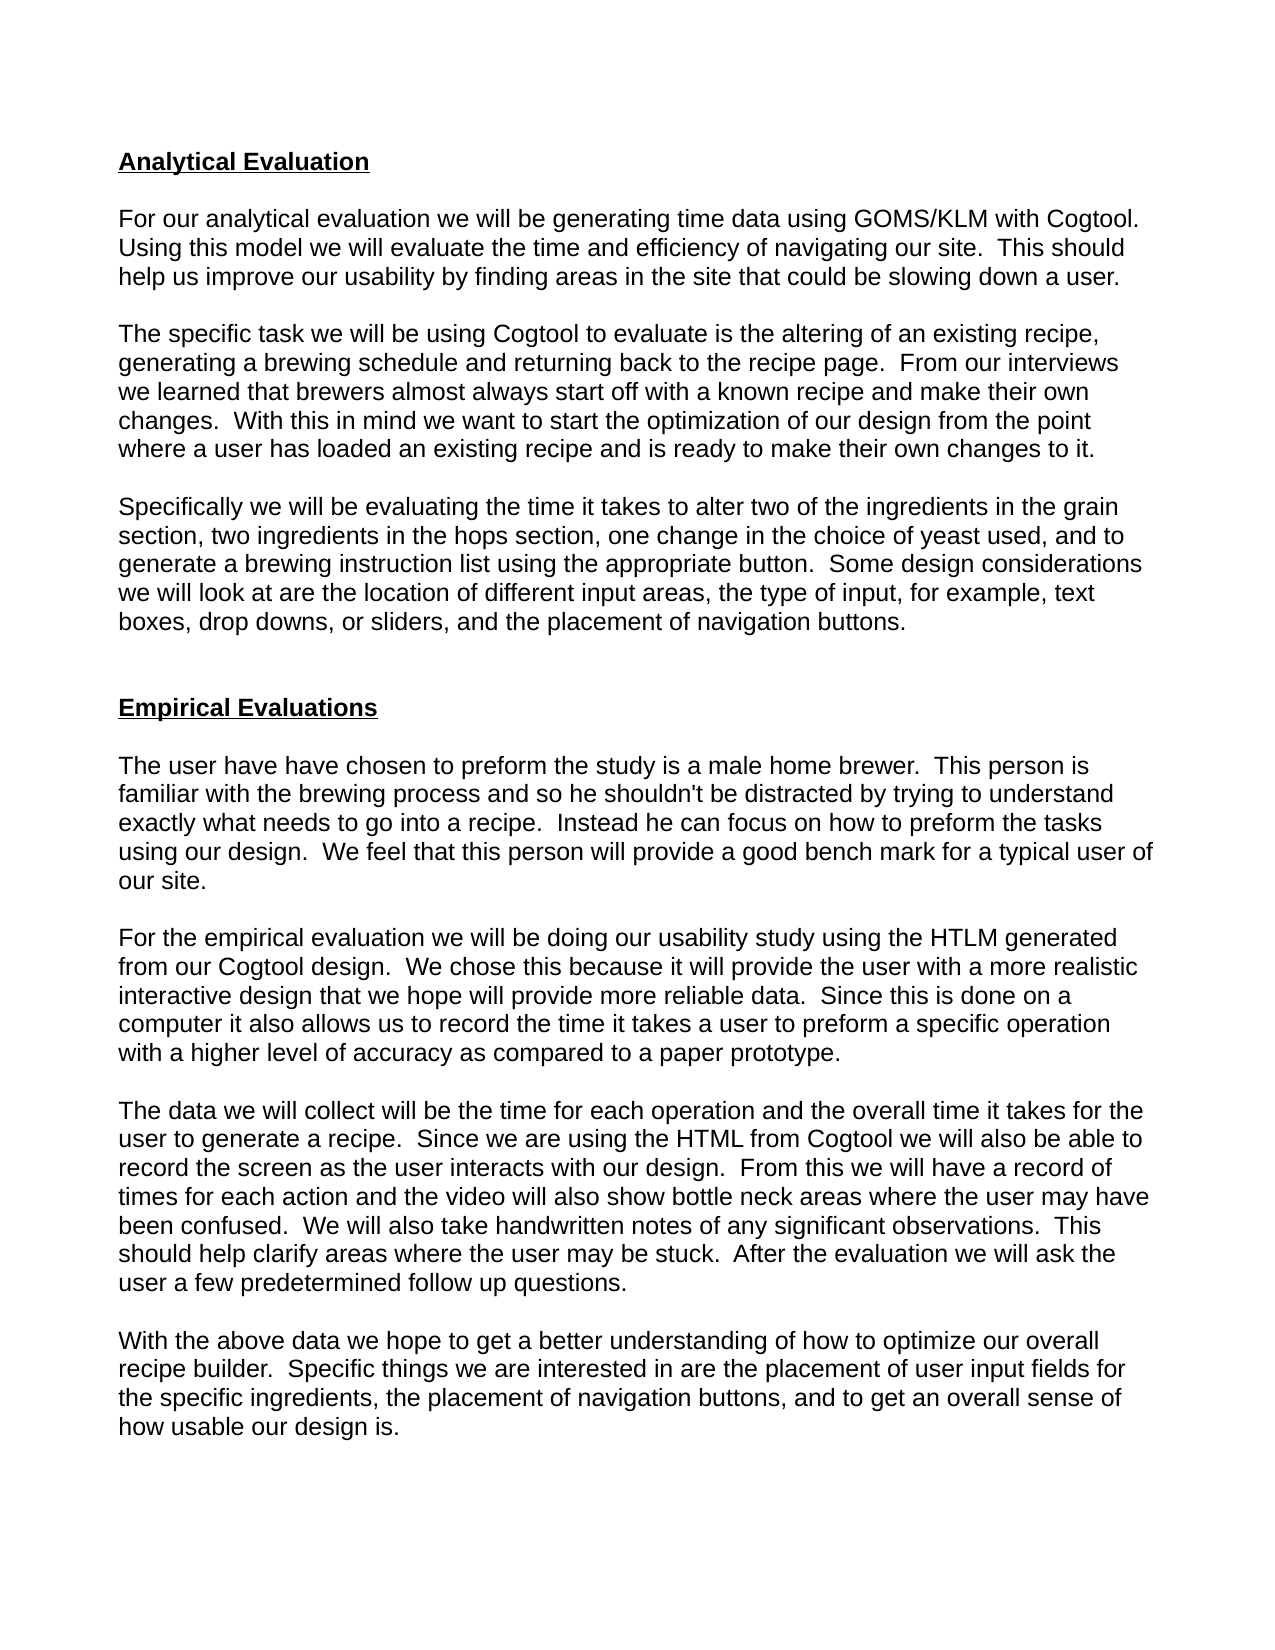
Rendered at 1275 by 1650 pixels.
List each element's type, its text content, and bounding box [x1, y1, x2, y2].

text With the above data we hope to get a better understanding of how to optimize our overall recipe builder. Specific things we are interested in are the placement of user input fields for the specific ingredients, the placement of navigation buttons, and to get an overall sense of how usable our design is. [118, 1326, 1157, 1441]
text Analytical Evaluation [118, 147, 1157, 176]
text Specifically we will be evaluating the time it takes to alter two of the ingredients in the grain section, two ingredients in the hops section, one change in the choice of yeast used, and to generate a brewing instruction list using the appropriate button. Some design considerations we will look at are the location of different input areas, the type of input, for example, text boxes, drop downs, or sliders, and the placement of navigation buttons. [118, 492, 1157, 636]
text Empirical Evaluations [118, 693, 1157, 722]
text For the empirical evaluation we will be doing our usability study using the HTLM generated from our Cogtool design. We chose this because it will provide the user with a more realistic interactive design that we hope will provide more reliable data. Since this is done on a computer it also allows us to record the time it takes a user to preform a specific operation with a higher level of accuracy as compared to a paper prototype. [118, 923, 1157, 1067]
text The user have have chosen to preform the study is a male home brewer. This person is familiar with the brewing process and so he shouldn't be distracted by trying to understand exactly what needs to go into a recipe. Instead he can focus on how to preform the tasks using our design. We feel that this person will provide a good bench mark for a typical user of our site. [118, 751, 1157, 894]
text The specific task we will be using Cogtool to evaluate is the altering of an existing recipe, generating a brewing schedule and returning back to the recipe page. From our interviews we learned that brewers almost always start off with a known recipe and make their own changes. With this in mind we want to start the optimization of our design from the point where a user has loaded an existing recipe and is ready to make their own changes to it. [118, 319, 1157, 463]
text For our analytical evaluation we will be generating time data using GOMS/KLM with Cogtool. Using this model we will evaluate the time and efficiency of navigating our site. This should help us improve our usability by finding areas in the site that could be slowing down a user. [118, 204, 1157, 291]
text The data we will collect will be the time for each operation and the overall time it takes for the user to generate a recipe. Since we are using the HTML from Cogtool we will also be able to record the screen as the user interacts with our design. From this we will have a record of times for each action and the video will also show bottle neck areas where the user may have been confused. We will also take handwritten notes of any significant observations. This should help clarify areas where the user may be stuck. After the evaluation we will ask the user a few predetermined follow up questions. [118, 1096, 1157, 1297]
